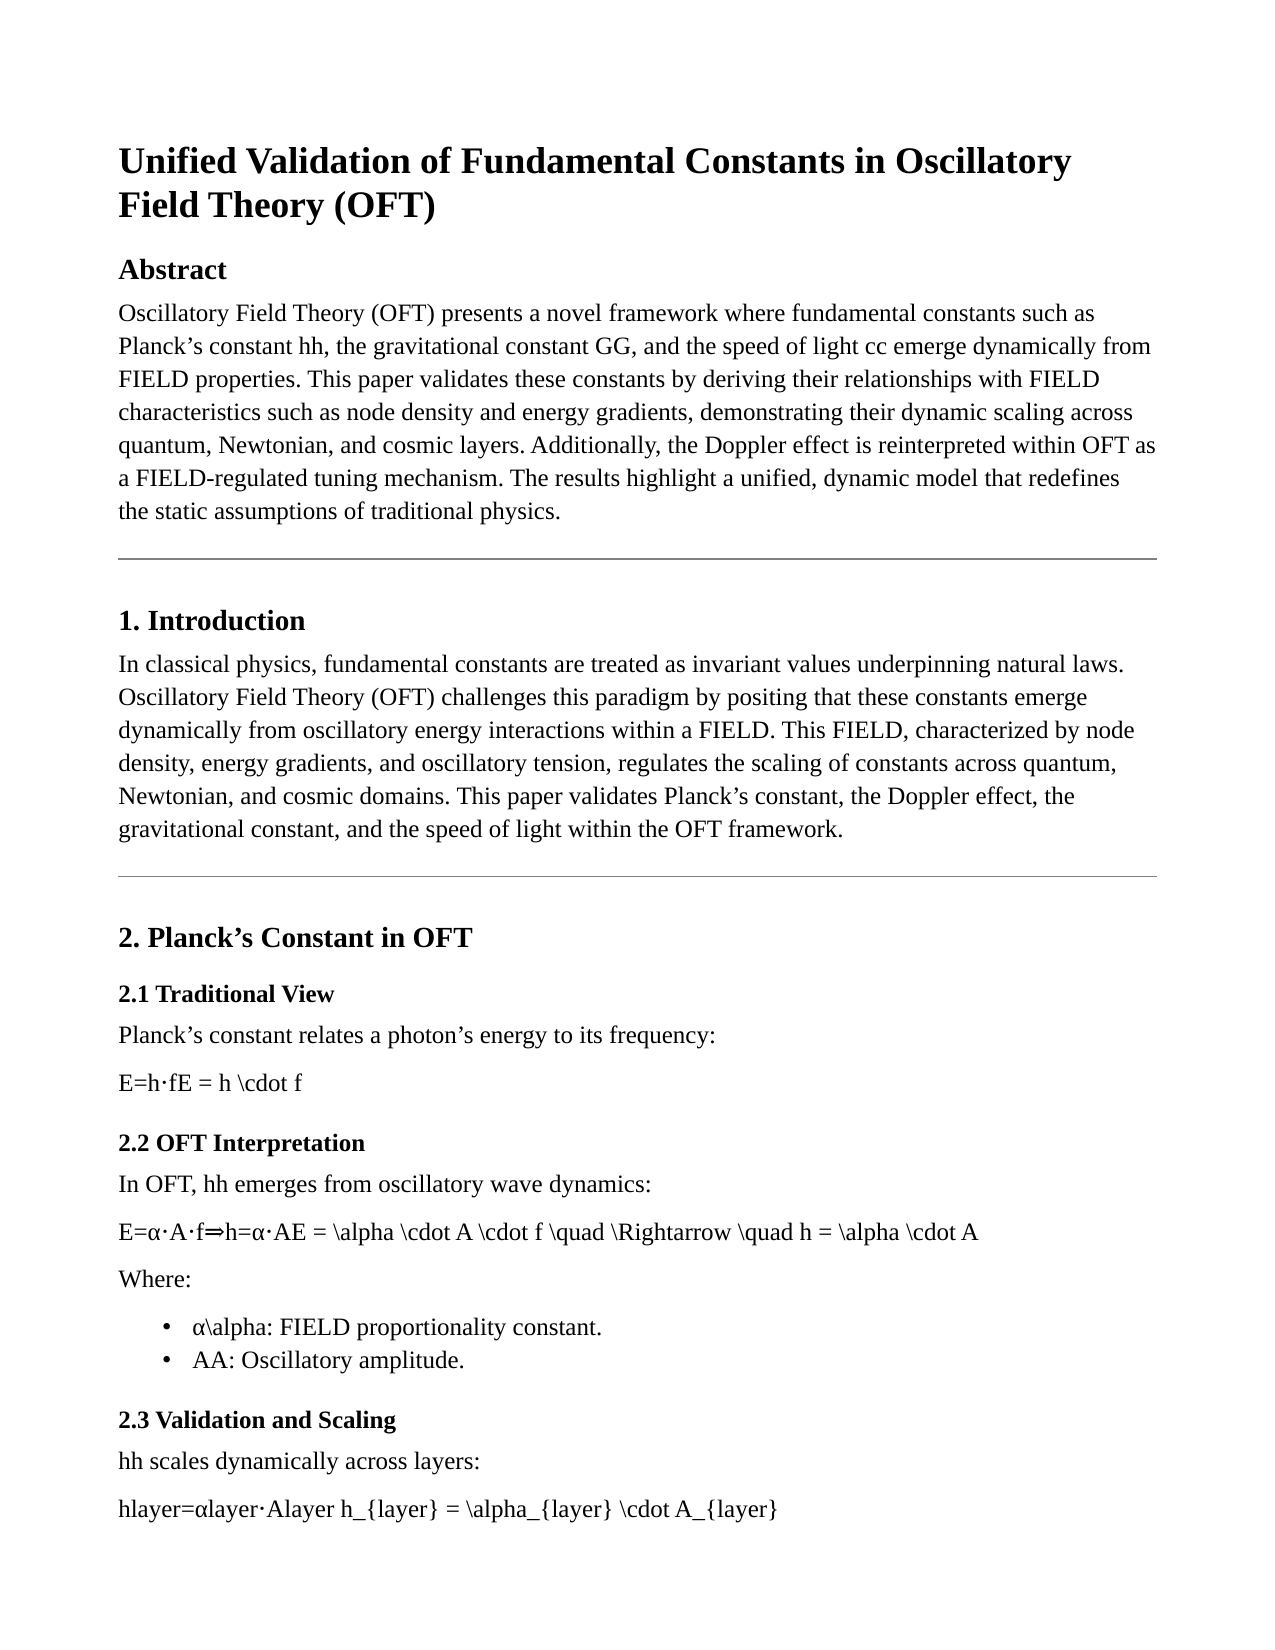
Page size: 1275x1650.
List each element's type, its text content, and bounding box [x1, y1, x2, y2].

subtitle Abstract [118, 252, 1157, 286]
text Oscillatory Field Theory (OFT) presents a novel framework where fundamental constants such as Planck’s constant hh, the gravitational constant GG, and the speed of light cc emerge dynamically from FIELD properties. This paper validates these constants by deriving their relationships with FIELD characteristics such as node density and energy gradients, demonstrating their dynamic scaling across quantum, Newtonian, and cosmic layers. Additionally, the Doppler effect is reinterpreted within OFT as a FIELD-regulated tuning mechanism. The results highlight a unified, dynamic model that redefines the static assumptions of traditional physics. [118, 298, 1157, 525]
subtitle 1. Introduction [118, 603, 1157, 636]
text In OFT, hh emerges from oscillatory wave dynamics: [118, 1169, 1157, 1198]
subtitle 2.2 OFT Interpretation [118, 1128, 1157, 1157]
text hh scales dynamically across layers: [118, 1446, 1157, 1475]
text In classical physics, fundamental constants are treated as invariant values underpinning natural laws. Oscillatory Field Theory (OFT) challenges this paradigm by positing that these constants emerge dynamically from oscillatory energy interactions within a FIELD. This FIELD, characterized by node density, energy gradients, and oscillatory tension, regulates the scaling of constants across quantum, Newtonian, and cosmic domains. This paper validates Planck’s constant, the Doppler effect, the gravitational constant, and the speed of light within the OFT framework. [118, 649, 1157, 843]
text Planck’s constant relates a photon’s energy to its frequency: [118, 1020, 1157, 1049]
list AA: Oscillatory amplitude. [162, 1345, 1157, 1374]
subtitle 2. Planck’s Constant in OFT [118, 921, 1157, 954]
text E=h⋅fE = h \cdot f [118, 1068, 1157, 1097]
text Where: [118, 1264, 1157, 1293]
text hlayer=αlayer⋅Alayer h_{layer} = \alpha_{layer} \cdot A_{layer} [118, 1494, 1157, 1523]
list α\alpha: FIELD proportionality constant. [162, 1312, 1157, 1341]
subtitle 2.1 Traditional View [118, 979, 1157, 1008]
text E=α⋅A⋅f⇒h=α⋅AE = \alpha \cdot A \cdot f \quad \Rightarrow \quad h = \alpha \cdot A [118, 1217, 1157, 1246]
subtitle 2.3 Validation and Scaling [118, 1405, 1157, 1434]
subtitle Unified Validation of Fundamental Constants in Oscillatory Field Theory (OFT) [118, 139, 1157, 225]
